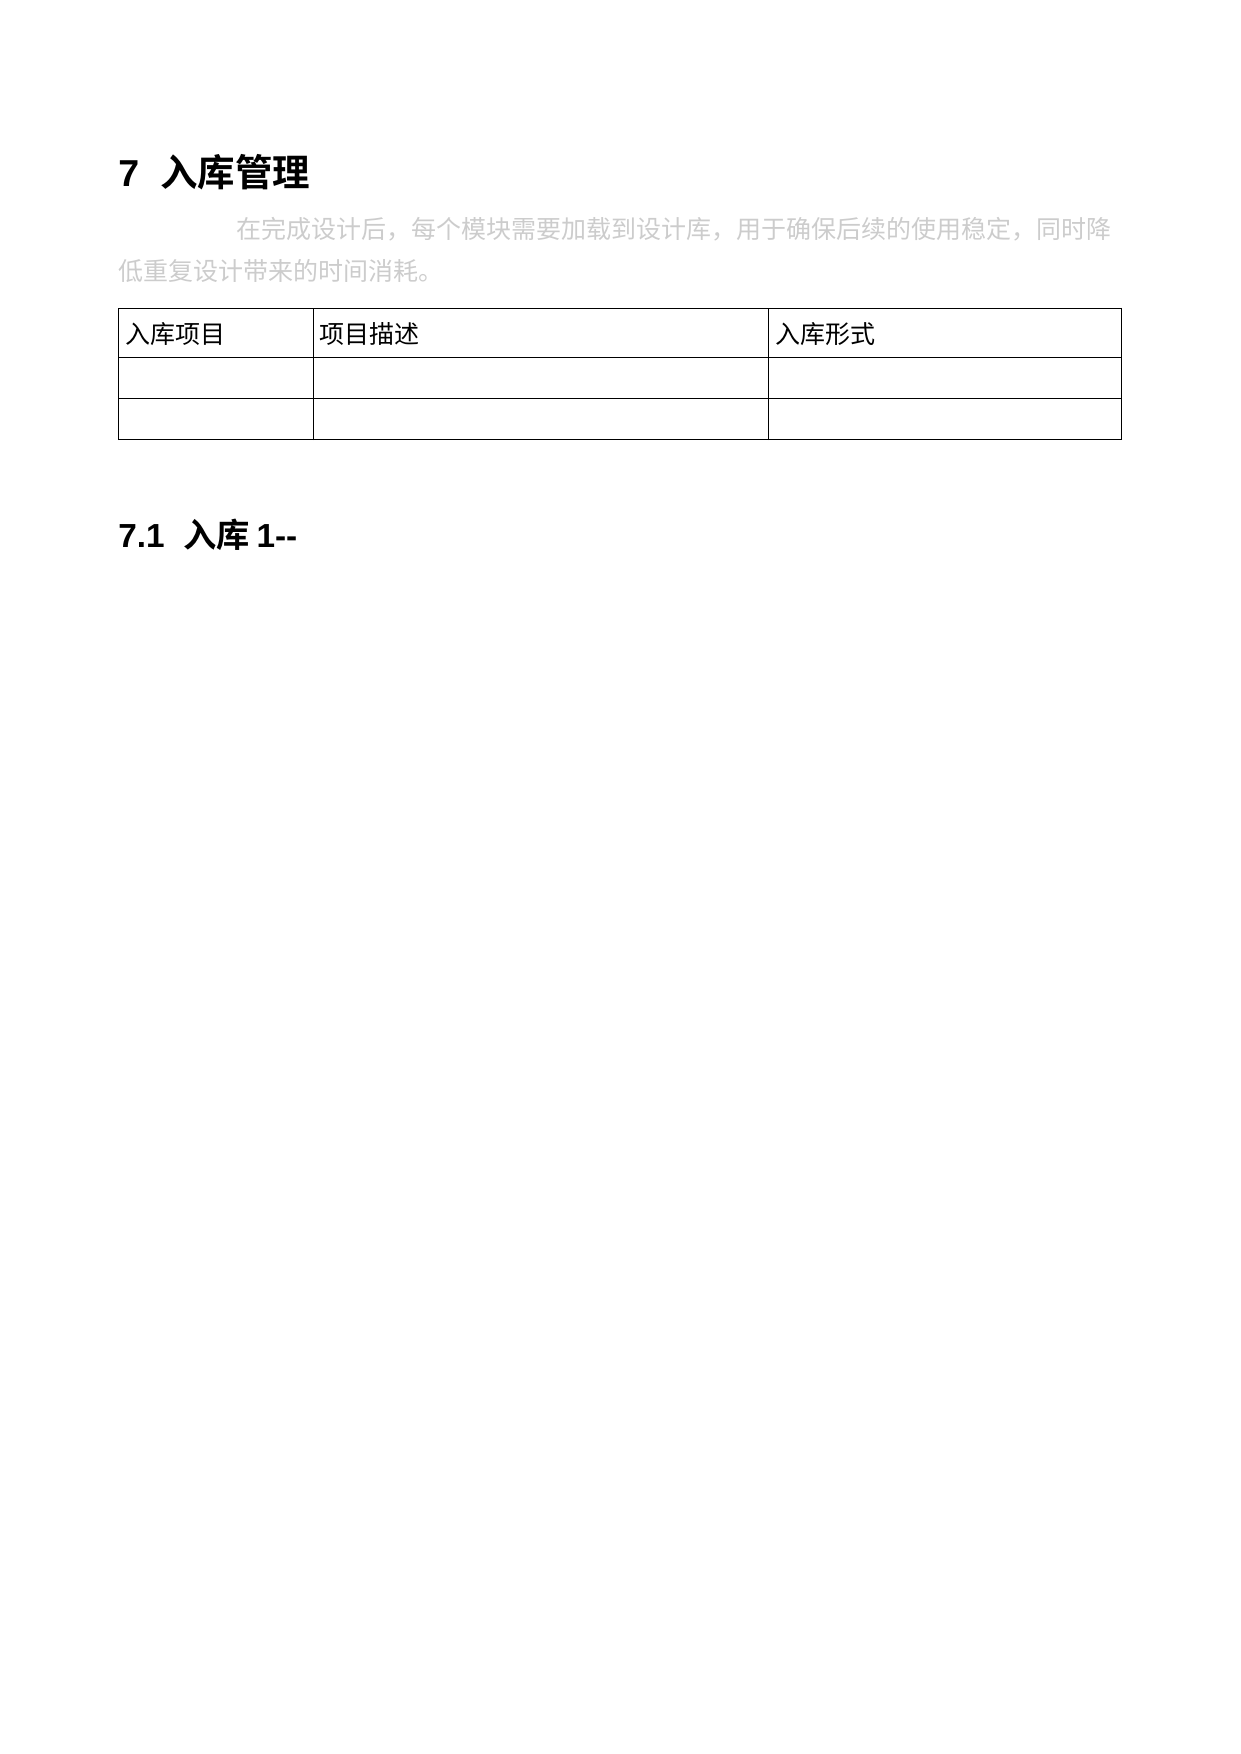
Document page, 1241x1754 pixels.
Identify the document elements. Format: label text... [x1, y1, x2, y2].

table_cell [119, 399, 313, 439]
subtitle 7.1 入库1-- [118, 508, 1122, 557]
table_cell [314, 399, 768, 439]
table_header 入库形式 [769, 309, 1121, 357]
table_cell [769, 358, 1121, 398]
subtitle 7 入库管理 [118, 143, 1122, 197]
table_header 入库项目 [119, 309, 313, 357]
table_cell [119, 358, 313, 398]
table_header 项目描述 [314, 309, 768, 357]
text 在完成设计后，每个模块需要加载到设计库，用于确保后续的使用稳定，同时降低重复设计带来的时间消耗。 [118, 210, 1122, 288]
table_cell [769, 399, 1121, 439]
table_cell [314, 358, 768, 398]
